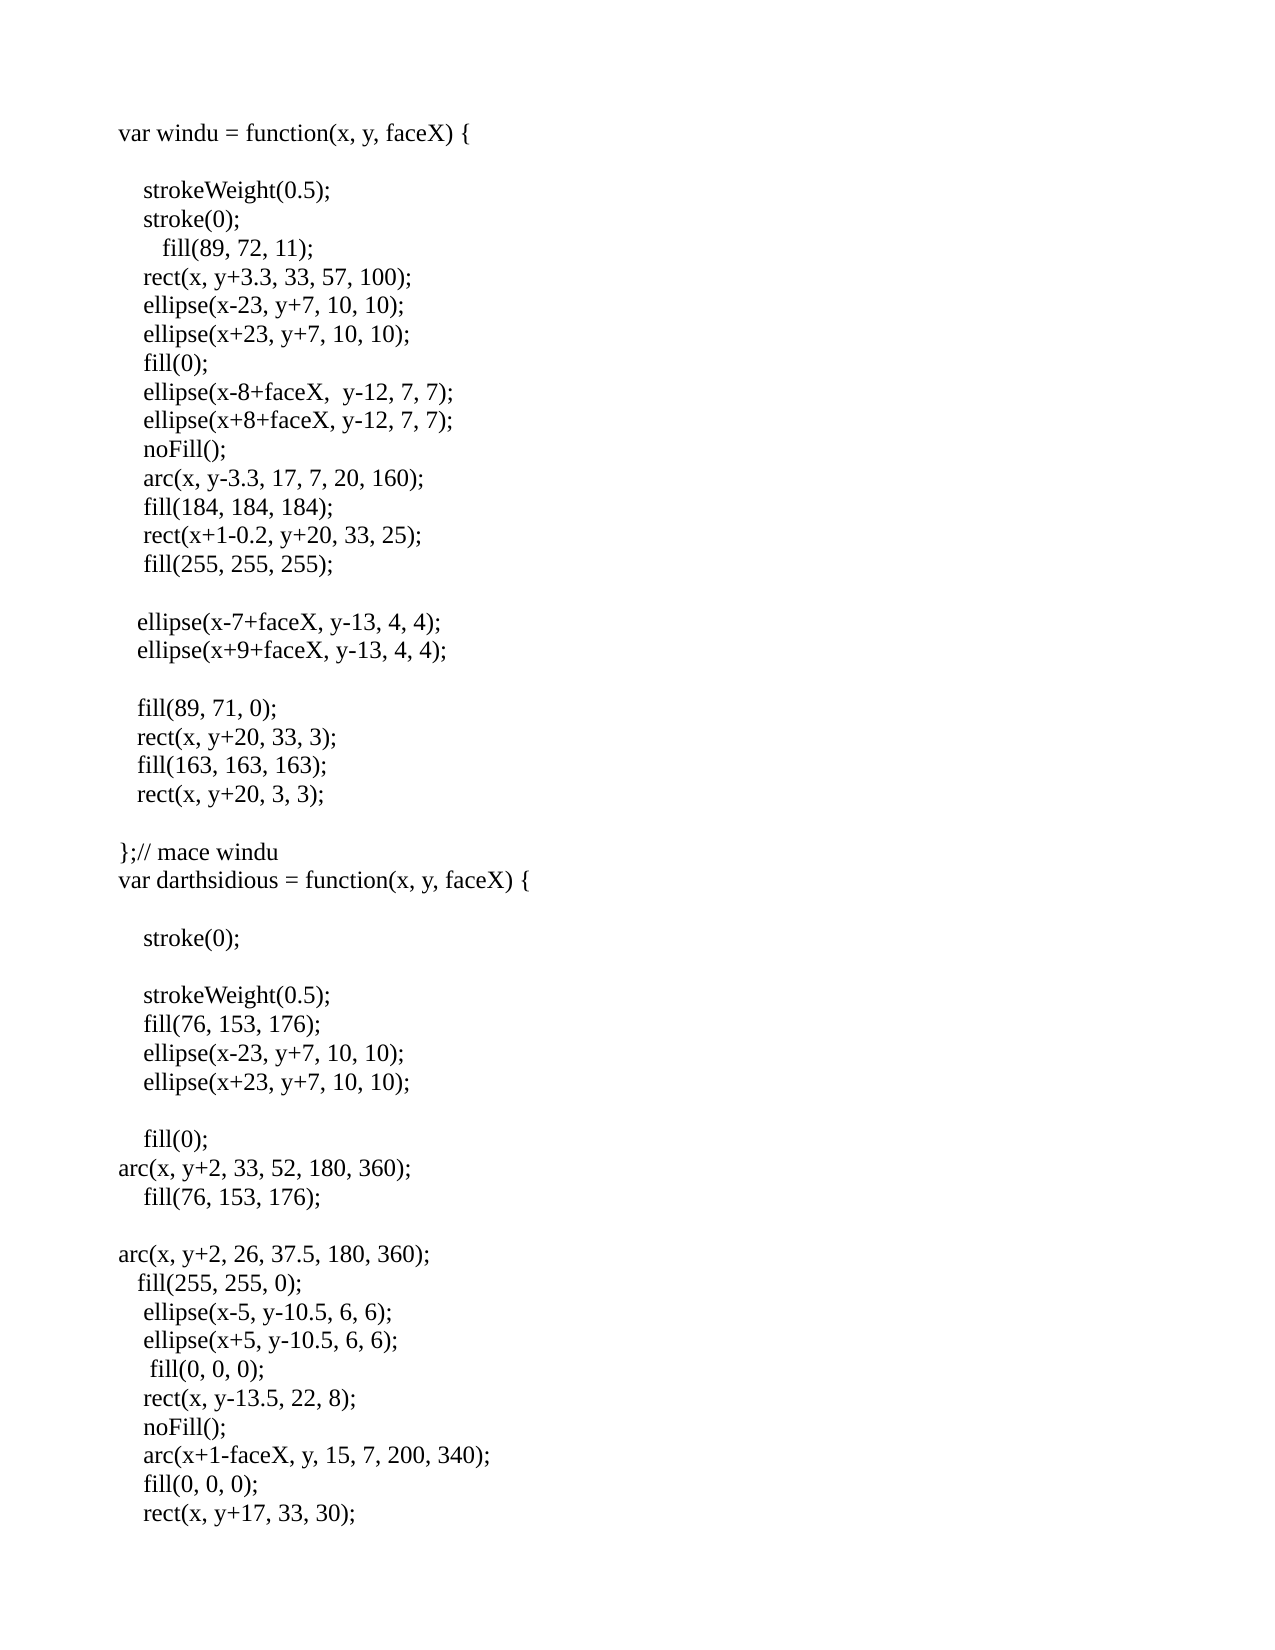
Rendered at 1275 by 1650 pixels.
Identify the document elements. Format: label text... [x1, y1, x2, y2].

text var windu = function(x, y, faceX) { strokeWeight(0.5); stroke(0); fill(89, 72, 11); rect(x, y+3.3, 33, 57, 100); ellipse(x-23, y+7, 10, 10); ellipse(x+23, y+7, 10, 10); fill(0); ellipse(x-8+faceX, y-12, 7, 7); ellipse(x+8+faceX, y-12, 7, 7); noFill(); arc(x, y-3.3, 17, 7, 20, 160); fill(184, 184, 184); rect(x+1-0.2, y+20, 33, 25); fill(255, 255, 255); ellipse(x-7+faceX, y-13, 4, 4); ellipse(x+9+faceX, y-13, 4, 4); fill(89, 71, 0); rect(x, y+20, 33, 3); fill(163, 163, 163); rect(x, y+20, 3, 3); };// mace windu var darthsidious = function(x, y, faceX) { stroke(0); strokeWeight(0.5); fill(76, 153, 176); ellipse(x-23, y+7, 10, 10); ellipse(x+23, y+7, 10, 10); fill(0); arc(x, y+2, 33, 52, 180, 360); fill(76, 153, 176); arc(x, y+2, 26, 37.5, 180, 360); fill(255, 255, 0); ellipse(x-5, y-10.5, 6, 6); ellipse(x+5, y-10.5, 6, 6); fill(0, 0, 0); rect(x, y-13.5, 22, 8); noFill(); arc(x+1-faceX, y, 15, 7, 200, 340); fill(0, 0, 0); rect(x, y+17, 33, 30); [118, 118, 1157, 1527]
